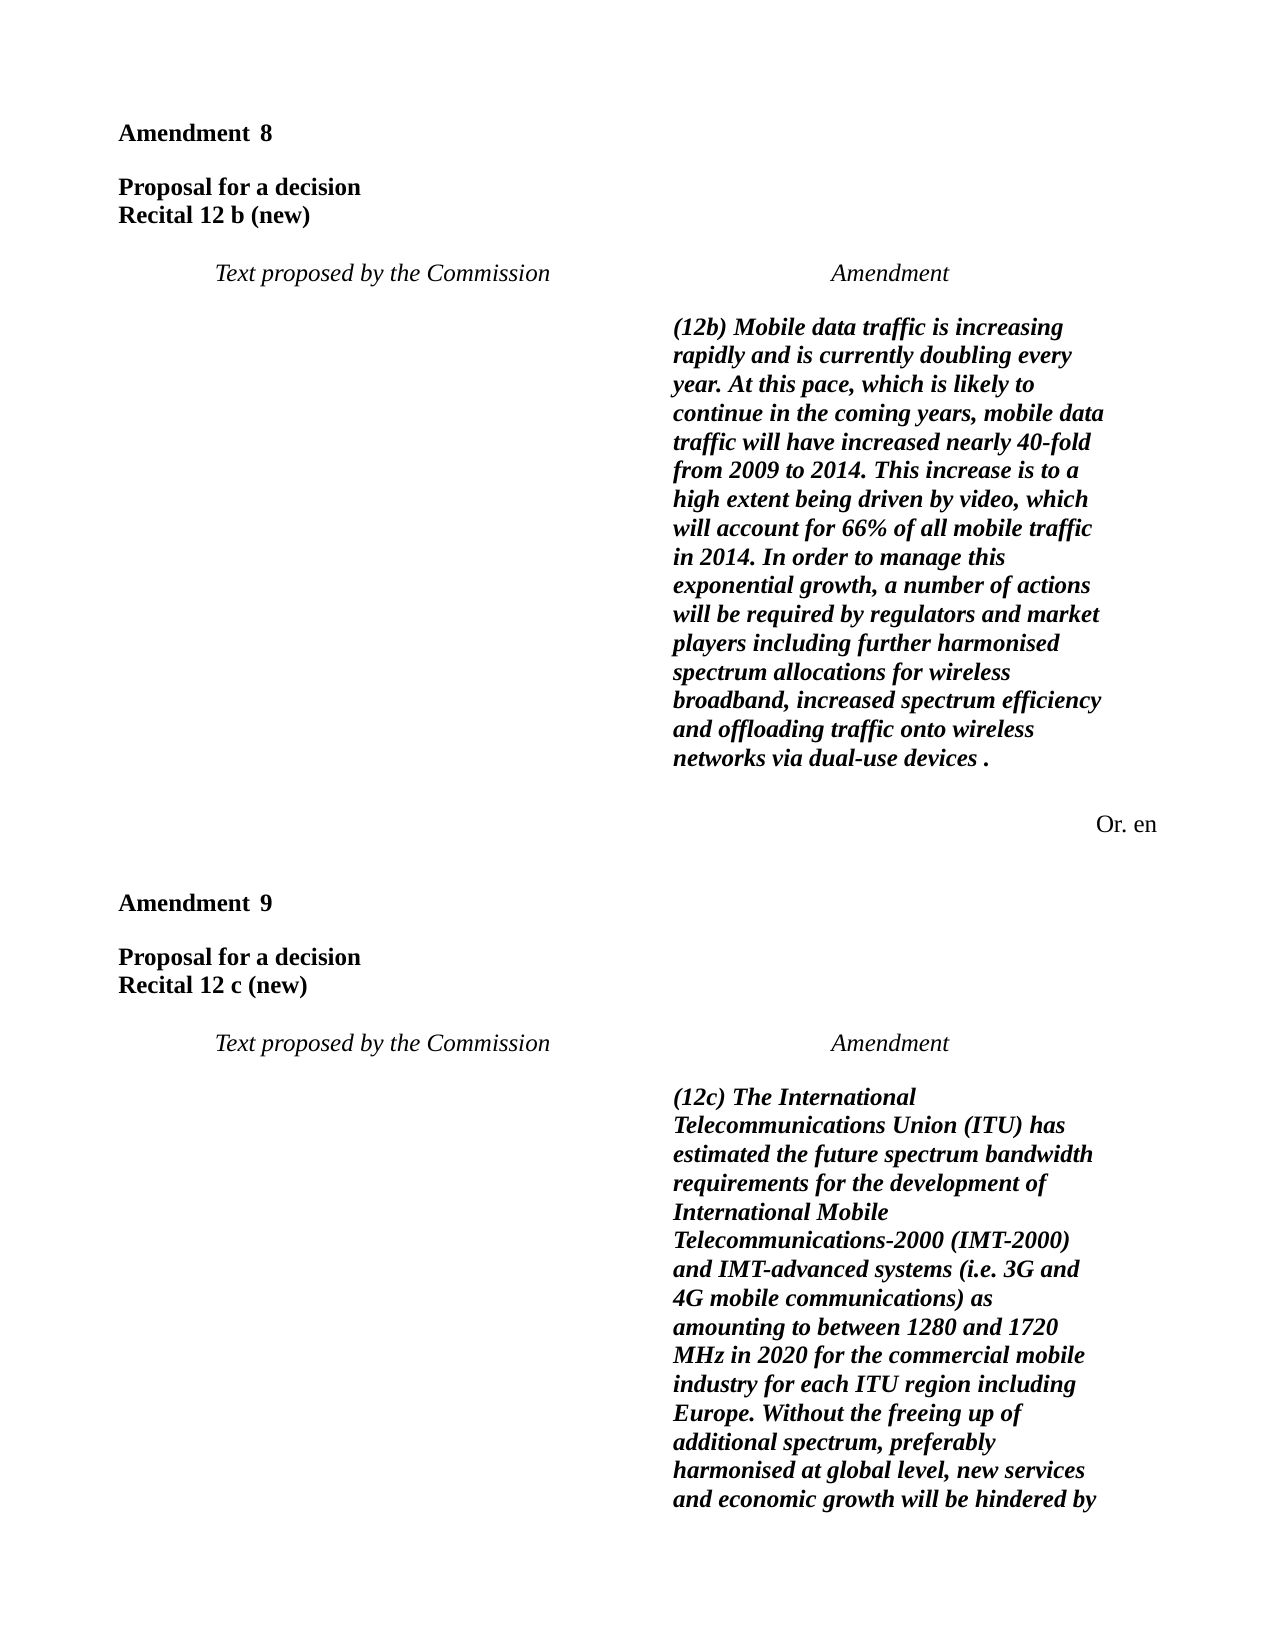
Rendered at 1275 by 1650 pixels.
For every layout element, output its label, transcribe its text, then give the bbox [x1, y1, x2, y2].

text <Amend>Amendment <NumAm>9</NumAm> [118, 888, 1157, 917]
table_cell (12b) Mobile data traffic is increasing rapidly and is currently doubling every year. At this pace, which is likely to continue in the coming years, mobile data traffic will have increased nearly 40-fold from 2009 to 2014. This increase is to a high extent being driven by video, which will account for 66% of all mobile traffic in 2014. In order to manage this exponential growth, a number of actions will be required by regulators and market players including further harmonised spectrum allocations for wireless broadband, increased spectrum efficiency and offloading traffic onto wireless networks via dual-use devices . [638, 312, 1145, 784]
table_cell Text proposed by the Commission [130, 1028, 637, 1082]
text <Article>Recital 12 b (new)</Article> [118, 201, 1157, 229]
text <DocAmend>Proposal for a decision</DocAmend> [118, 942, 1157, 971]
table_cell (12c) The International Telecommunications Union (ITU) has estimated the future spectrum bandwidth requirements for the development of International Mobile Telecommunications-2000 (IMT-2000) and IMT-advanced systems (i.e. 3G and 4G mobile communications) as amounting to between 1280 and 1720 MHz in 2020 for the commercial mobile industry for each ITU region including Europe. Without the freeing up of additional spectrum, preferably harmonised at global level, new services and economic growth will be hindered by [638, 1082, 1145, 1513]
table_header [130, 229, 1145, 258]
text Or. <Original>{EN}en</Original> [118, 809, 1157, 838]
text <Article>Recital 12 c (new)</Article> [118, 971, 1157, 999]
table_cell [130, 1082, 637, 1513]
table_cell Text proposed by the Commission [130, 258, 637, 312]
table_cell Amendment [638, 1028, 1145, 1082]
text <Amend>Amendment <NumAm>8</NumAm> [118, 118, 1157, 147]
table_cell Amendment [638, 258, 1145, 312]
table_cell [130, 312, 637, 784]
text <DocAmend>Proposal for a decision</DocAmend> [118, 172, 1157, 201]
table_header [130, 999, 1145, 1028]
